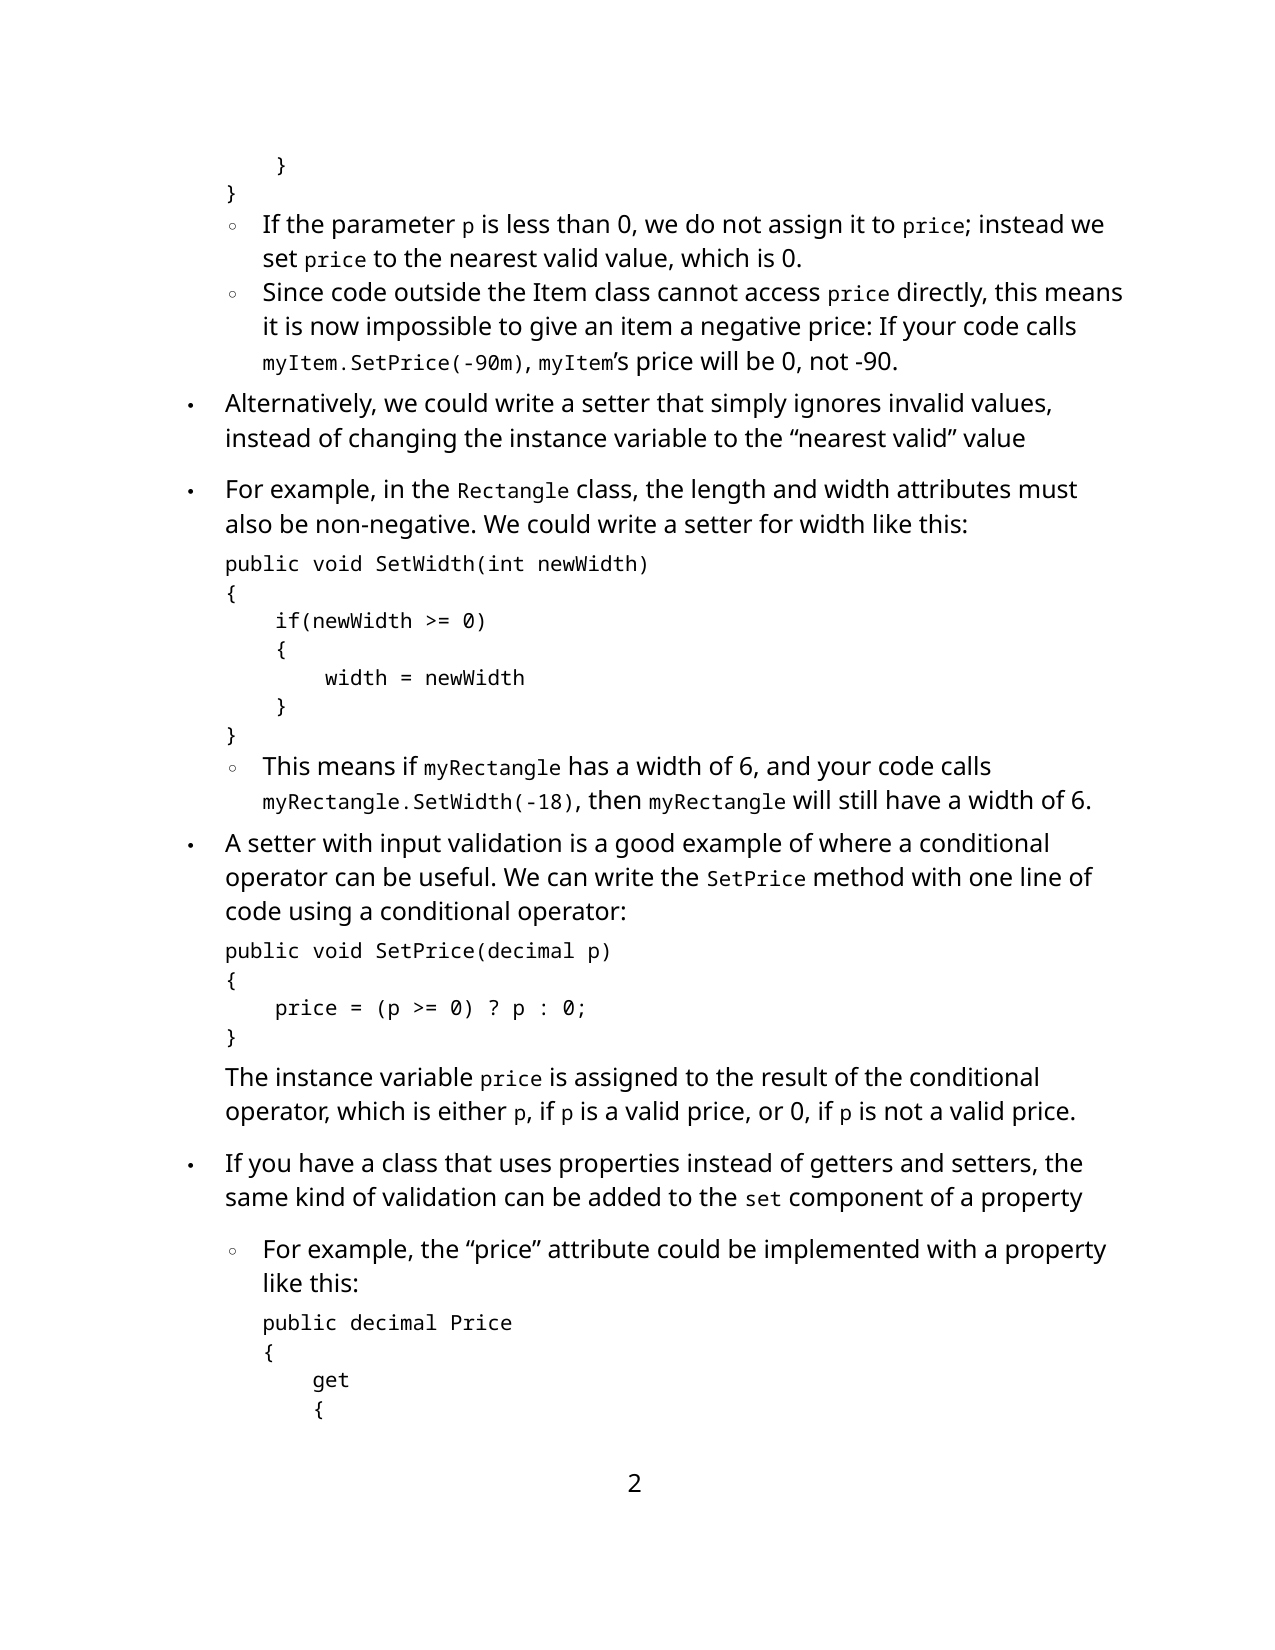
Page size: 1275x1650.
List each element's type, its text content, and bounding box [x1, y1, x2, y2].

list } [187, 691, 1125, 720]
list if(newWidth >= 0) [187, 606, 1125, 634]
list For example, the “price” attribute could be implemented with a property like this: [225, 1231, 1125, 1299]
list public decimal Price [225, 1308, 1125, 1337]
list { [187, 634, 1125, 663]
list get [225, 1365, 1125, 1394]
list If the parameter p is less than 0, we do not assign it to price; instead we set price to the nearest valid value, which is 0. [225, 207, 1125, 275]
list This means if myRectangle has a width of 6, and your code calls myRectangle.SetWidth(-18), then myRectangle will still have a width of 6. [225, 748, 1125, 816]
list { [187, 965, 1125, 993]
list public void SetPrice(decimal p) [187, 937, 1125, 965]
list width = newWidth [187, 663, 1125, 691]
list Alternatively, we could write a setter that simply ignores invalid values, instead of changing the instance variable to the “nearest valid” value [187, 386, 1125, 454]
list A setter with input validation is a good example of where a conditional operator can be useful. We can write the SetPrice method with one line of code using a conditional operator: [187, 825, 1125, 928]
list public void SetWidth(int newWidth) [187, 549, 1125, 578]
list { [225, 1394, 1125, 1422]
list price = (p >= 0) ? p : 0; [187, 993, 1125, 1022]
list } [187, 178, 1125, 207]
list { [225, 1337, 1125, 1365]
list } [187, 720, 1125, 748]
list For example, in the Rectangle class, the length and width attributes must also be non-negative. We could write a setter for width like this: [187, 472, 1125, 540]
list { [187, 578, 1125, 606]
list Since code outside the Item class cannot access price directly, this means it is now impossible to give an item a negative price: If your code calls myItem.SetPrice(-90m), myItem’s price will be 0, not -90. [225, 275, 1125, 377]
list The instance variable price is assigned to the result of the conditional operator, which is either p, if p is a valid price, or 0, if p is not a valid price. [187, 1059, 1125, 1127]
list } [187, 1022, 1125, 1050]
list } [187, 150, 1125, 178]
list If you have a class that uses properties instead of getters and setters, the same kind of validation can be added to the set component of a property [187, 1145, 1125, 1213]
